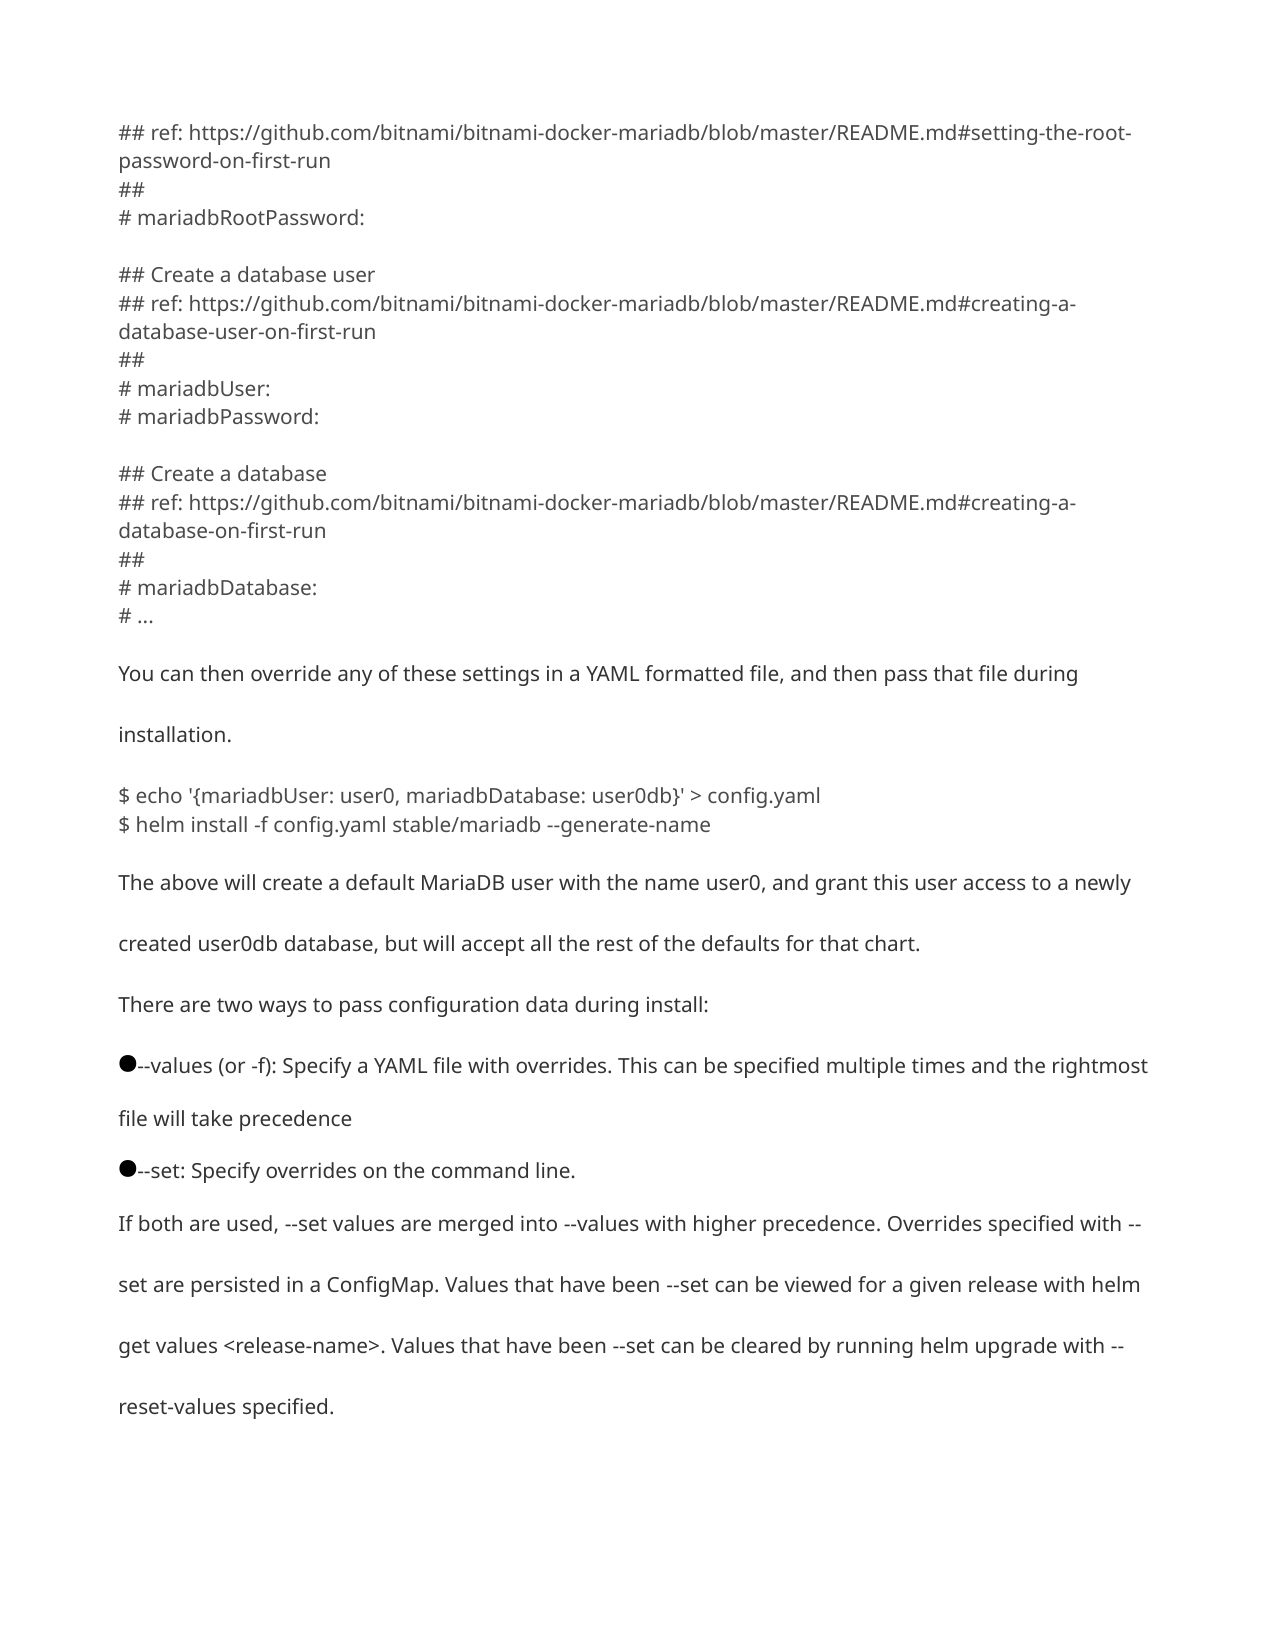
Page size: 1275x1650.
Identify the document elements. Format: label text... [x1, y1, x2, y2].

text There are two ways to pass configuration data during install: [118, 990, 1157, 1018]
text If both are used, --set values are merged into --values with higher precedence. Overrides specified with --set are persisted in a ConfigMap. Values that have been --set can be viewed for a given release with helm get values <release-name>. Values that have been --set can be cleared by running helm upgrade with --reset-values specified. [118, 1209, 1157, 1420]
text ## [118, 346, 1157, 374]
list --set: Specify overrides on the command line. [118, 1156, 1157, 1185]
text ## [118, 545, 1157, 573]
text ## ref: https://github.com/bitnami/bitnami-docker-mariadb/blob/master/README.md#creating-a-database-user-on-first-run [118, 289, 1157, 346]
text You can then override any of these settings in a YAML formatted file, and then pass that file during installation. [118, 659, 1157, 749]
text # mariadbRootPassword: [118, 203, 1157, 232]
text ## Create a database [118, 459, 1157, 488]
text ## [118, 175, 1157, 203]
text The above will create a default MariaDB user with the name user0, and grant this user access to a newly created user0db database, but will accept all the rest of the defaults for that chart. [118, 868, 1157, 957]
text ## Create a database user [118, 260, 1157, 289]
text $ helm install -f config.yaml stable/mariadb --generate-name [118, 810, 1157, 838]
list --values (or -f): Specify a YAML file with overrides. This can be specified multiple times and the rightmost file will take precedence [118, 1051, 1157, 1132]
text # mariadbDatabase: [118, 573, 1157, 602]
text ## ref: https://github.com/bitnami/bitnami-docker-mariadb/blob/master/README.md#setting-the-root-password-on-first-run [118, 118, 1157, 175]
text # ... [118, 602, 1157, 630]
text # mariadbPassword: [118, 402, 1157, 431]
text ## ref: https://github.com/bitnami/bitnami-docker-mariadb/blob/master/README.md#creating-a-database-on-first-run [118, 488, 1157, 545]
text $ echo '{mariadbUser: user0, mariadbDatabase: user0db}' > config.yaml [118, 782, 1157, 810]
text # mariadbUser: [118, 374, 1157, 402]
